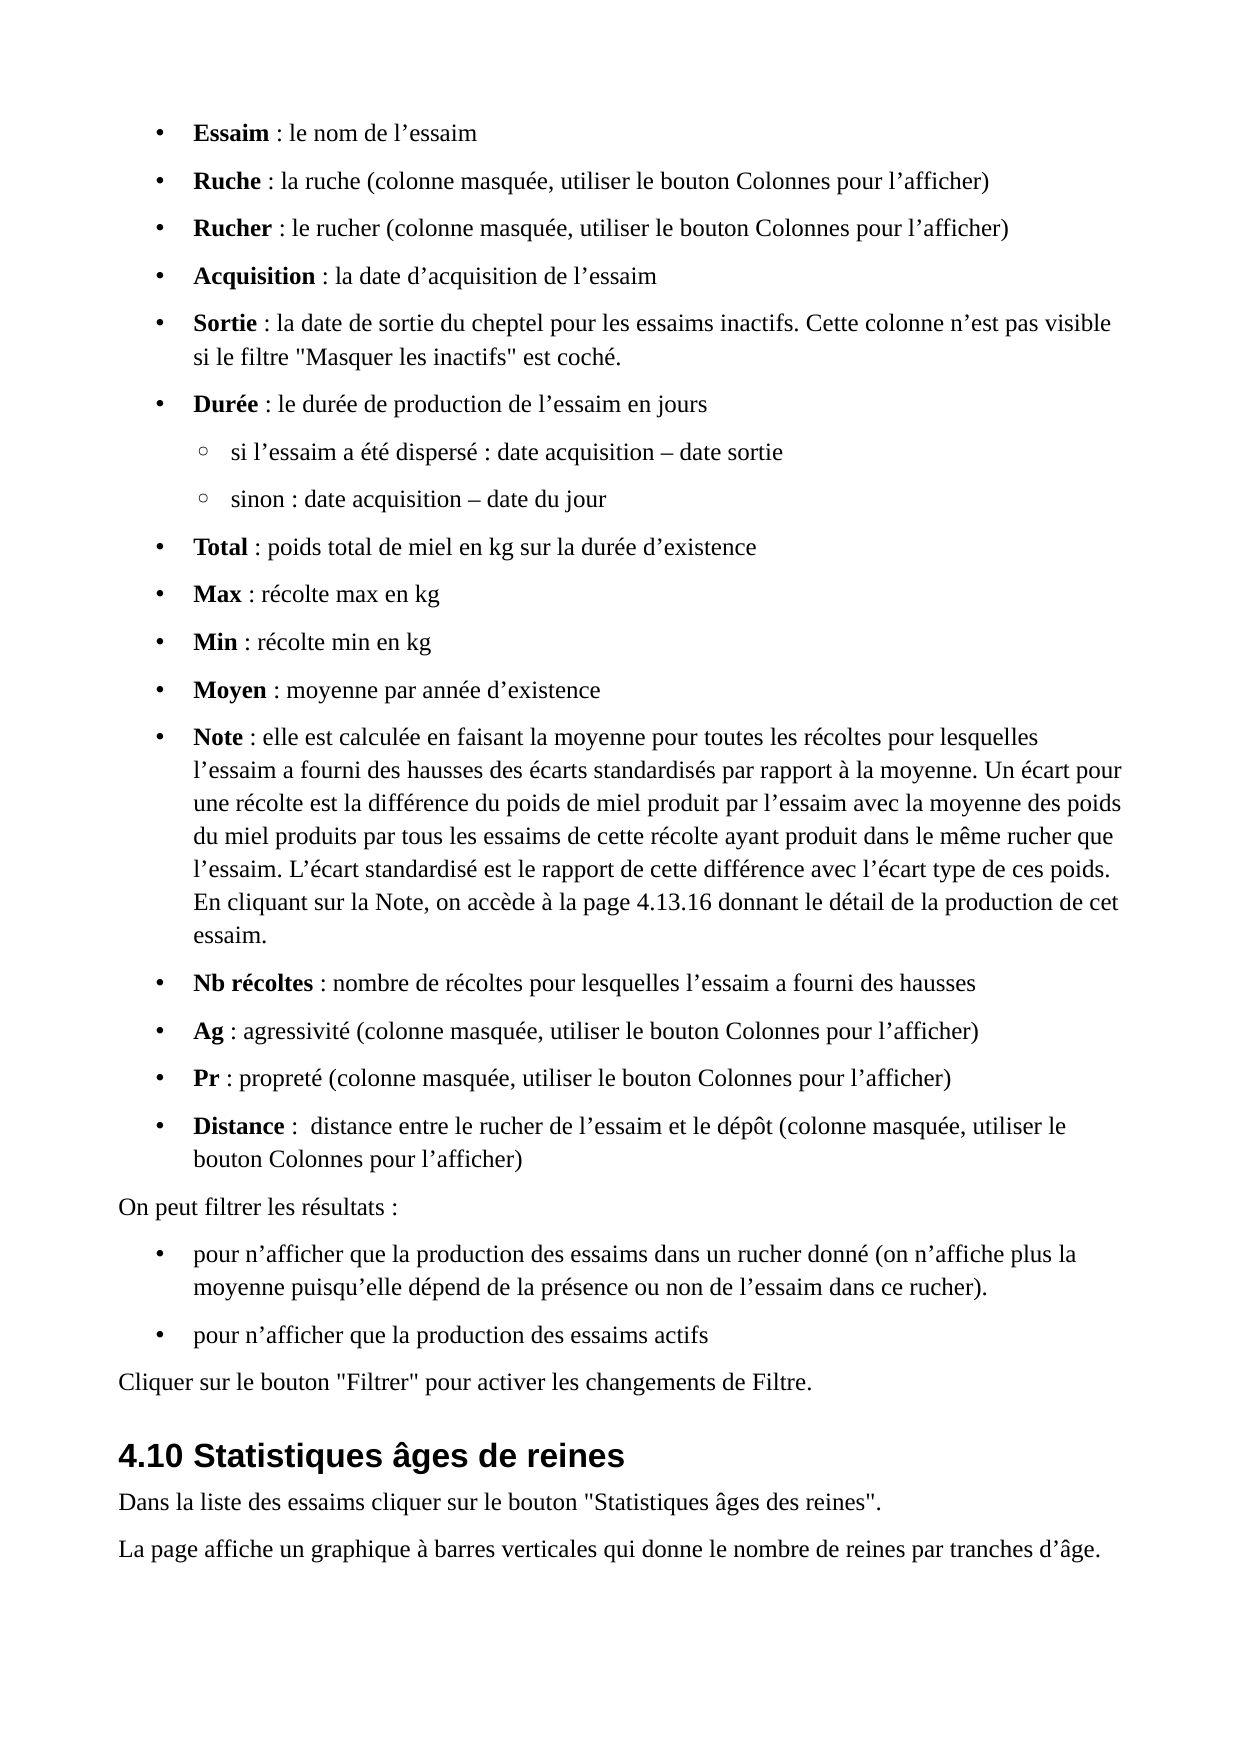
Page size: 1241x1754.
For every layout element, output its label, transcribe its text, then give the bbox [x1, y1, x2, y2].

list pour n’afficher que la production des essaims dans un rucher donné (on n’affiche plus la moyenne puisqu’elle dépend de la présence ou non de l’essaim dans ce rucher). [156, 1239, 1122, 1301]
text Cliquer sur le bouton "Filtrer" pour activer les changements de Filtre. [118, 1367, 1122, 1396]
list Distance : distance entre le rucher de l’essaim et le dépôt (colonne masquée, utiliser le bouton Colonnes pour l’afficher) [156, 1111, 1122, 1173]
list Total : poids total de miel en kg sur la durée d’existence [156, 532, 1122, 561]
list Essaim : le nom de l’essaim [156, 118, 1122, 147]
text On peut filtrer les résultats : [118, 1192, 1122, 1220]
list pour n’afficher que la production des essaims actifs [156, 1320, 1122, 1348]
list Rucher : le rucher (colonne masquée, utiliser le bouton Colonnes pour l’afficher) [156, 213, 1122, 242]
list sinon : date acquisition – date du jour [193, 484, 1122, 513]
text La page affiche un graphique à barres verticales qui donne le nombre de reines par tranches d’âge. [118, 1534, 1122, 1563]
list Acquisition : la date d’acquisition de l’essaim [156, 261, 1122, 290]
list Ruche : la ruche (colonne masquée, utiliser le bouton Colonnes pour l’afficher) [156, 166, 1122, 194]
list Note : elle est calculée en faisant la moyenne pour toutes les récoltes pour lesquelles l’essaim a fourni des hausses des écarts standardisés par rapport à la moyenne. Un écart pour une récolte est la différence du poids de miel produit par l’essaim avec la moyenne des poids du miel produits par tous les essaims de cette récolte ayant produit dans le même rucher que l’essaim. L’écart standardisé est le rapport de cette différence avec l’écart type de ces poids. En cliquant sur la Note, on accède à la page 4.13.16 donnant le détail de la production de cet essaim. [156, 722, 1122, 949]
list Min : récolte min en kg [156, 627, 1122, 656]
list Durée : le durée de production de l’essaim en jours [156, 389, 1122, 418]
list Ag : agressivité (colonne masquée, utiliser le bouton Colonnes pour l’afficher) [156, 1016, 1122, 1044]
list Pr : propreté (colonne masquée, utiliser le bouton Colonnes pour l’afficher) [156, 1063, 1122, 1092]
list Sortie : la date de sortie du cheptel pour les essaims inactifs. Cette colonne n’est pas visible si le filtre "Masquer les inactifs" est coché. [156, 308, 1122, 370]
list Nb récoltes : nombre de récoltes pour lesquelles l’essaim a fourni des hausses [156, 968, 1122, 997]
subtitle Statistiques âges de reines [118, 1436, 1122, 1474]
list Max : récolte max en kg [156, 579, 1122, 608]
list si l’essaim a été dispersé : date acquisition – date sortie [193, 437, 1122, 466]
list Moyen : moyenne par année d’existence [156, 675, 1122, 703]
text Dans la liste des essaims cliquer sur le bouton "Statistiques âges des reines". [118, 1487, 1122, 1516]
